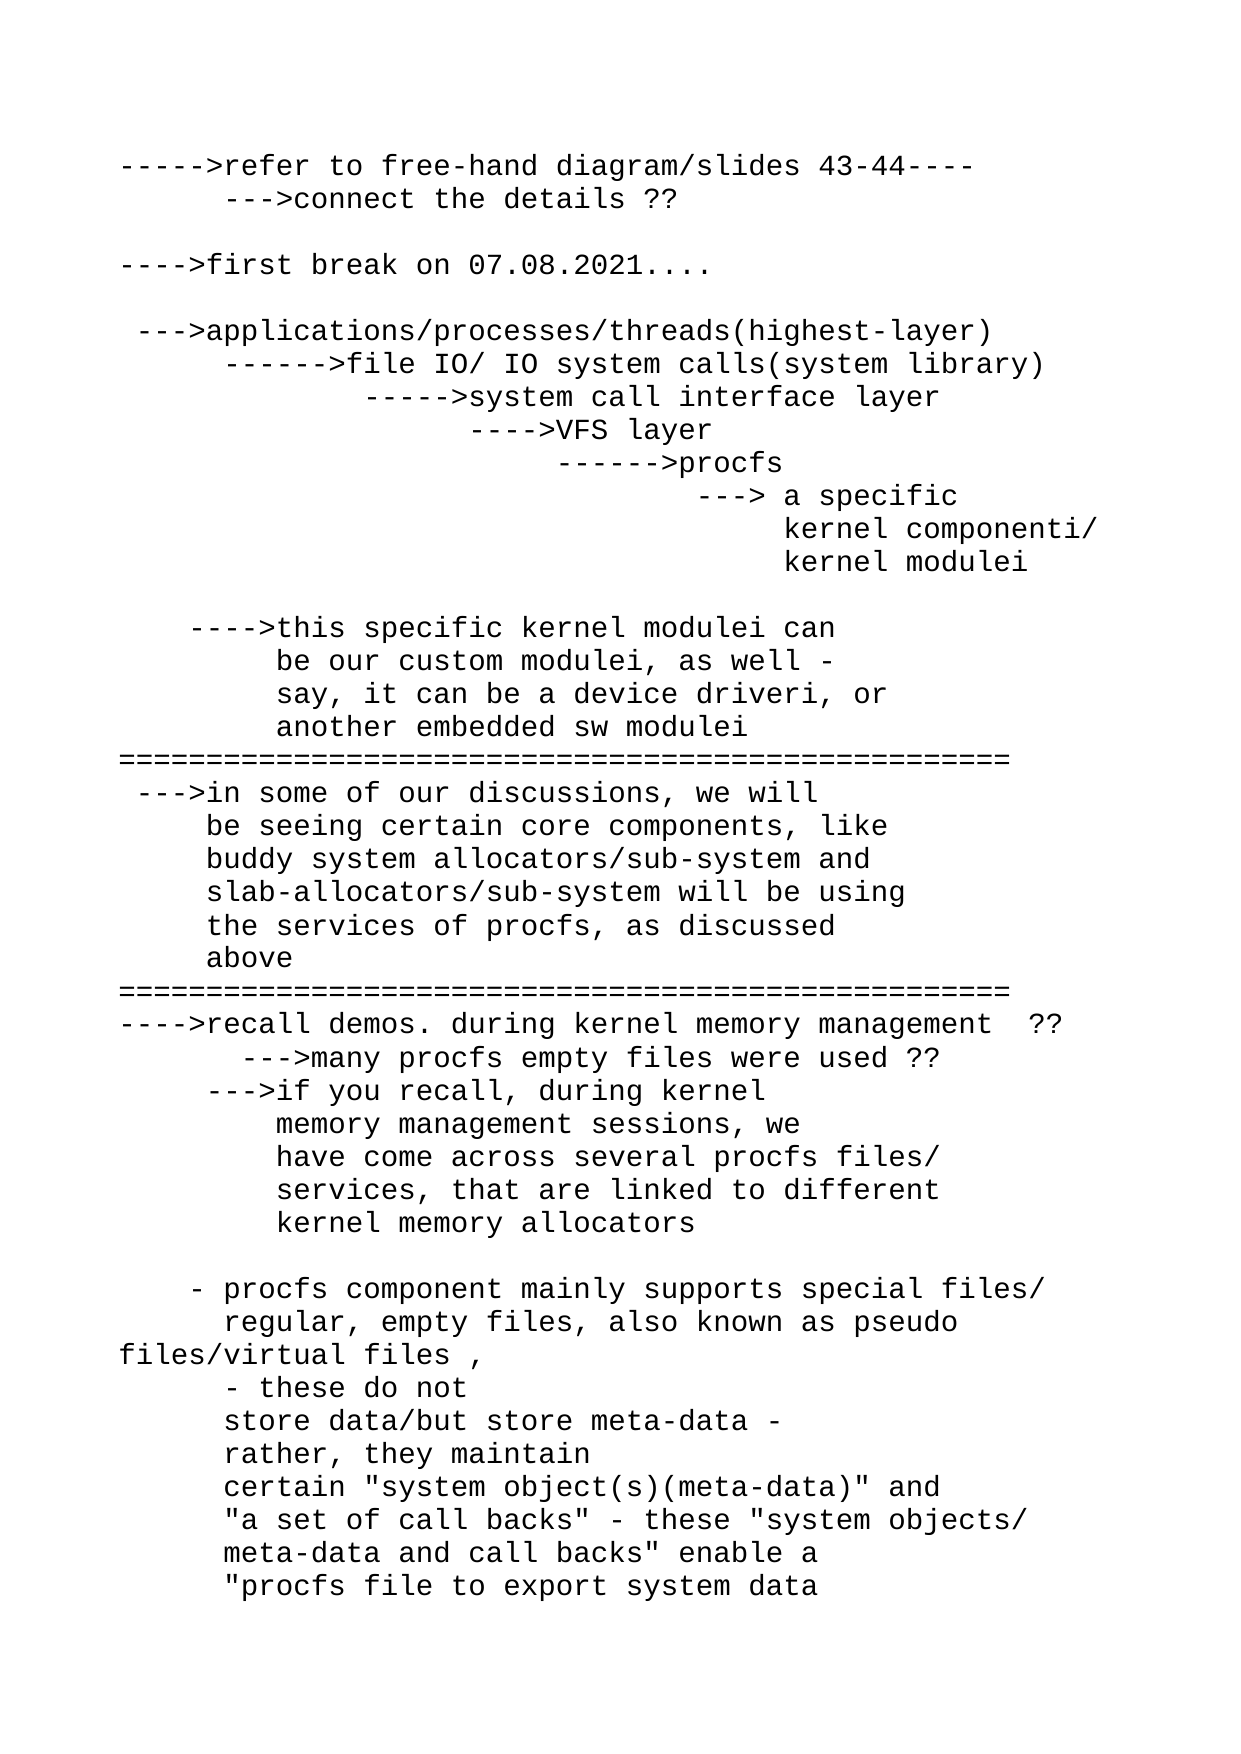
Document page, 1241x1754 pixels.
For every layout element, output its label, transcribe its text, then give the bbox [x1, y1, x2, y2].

text ----->system call interface layer [118, 382, 1122, 415]
text --->connect the details ?? [118, 184, 1122, 217]
text above [118, 944, 1122, 977]
text "procfs file to export system data [118, 1571, 1122, 1604]
text certain "system object(s)(meta-data)" and [118, 1472, 1122, 1505]
text kernel memory allocators [118, 1208, 1122, 1241]
text kernel modulei [118, 547, 1122, 580]
text --->if you recall, during kernel [118, 1076, 1122, 1109]
text ---->this specific kernel modulei can [118, 613, 1122, 646]
text meta-data and call backs" enable a [118, 1538, 1122, 1571]
text ------>procfs [118, 448, 1122, 481]
text be seeing certain core components, like [118, 812, 1122, 844]
text ---->VFS layer [118, 415, 1122, 448]
text store data/but store meta-data - [118, 1406, 1122, 1439]
text - procfs component mainly supports special files/ [118, 1274, 1122, 1307]
text say, it can be a device driveri, or [118, 679, 1122, 712]
text regular, empty files, also known as pseudo files/virtual files , [118, 1307, 1122, 1373]
text ---->first break on 07.08.2021.... [118, 250, 1122, 283]
text have come across several procfs files/ [118, 1142, 1122, 1175]
text "a set of call backs" - these "system objects/ [118, 1505, 1122, 1538]
text ---->recall demos. during kernel memory management ?? [118, 1010, 1122, 1043]
text --->many procfs empty files were used ?? [118, 1043, 1122, 1076]
text ----->refer to free-hand diagram/slides 43-44---- [118, 151, 1122, 184]
text be our custom modulei, as well - [118, 646, 1122, 679]
text rather, they maintain [118, 1439, 1122, 1472]
text memory management sessions, we [118, 1109, 1122, 1142]
text slab-allocators/sub-system will be using [118, 878, 1122, 911]
text ---> a specific [118, 481, 1122, 514]
text buddy system allocators/sub-system and [118, 844, 1122, 878]
text services, that are linked to different [118, 1175, 1122, 1208]
text - these do not [118, 1373, 1122, 1406]
text ------>file IO/ IO system calls(system library) [118, 349, 1122, 382]
text the services of procfs, as discussed [118, 911, 1122, 944]
text =================================================== [118, 977, 1122, 1010]
text =================================================== [118, 746, 1122, 778]
text --->in some of our discussions, we will [118, 778, 1122, 812]
text kernel componenti/ [118, 514, 1122, 547]
text --->applications/processes/threads(highest-layer) [118, 316, 1122, 349]
text another embedded sw modulei [118, 712, 1122, 746]
